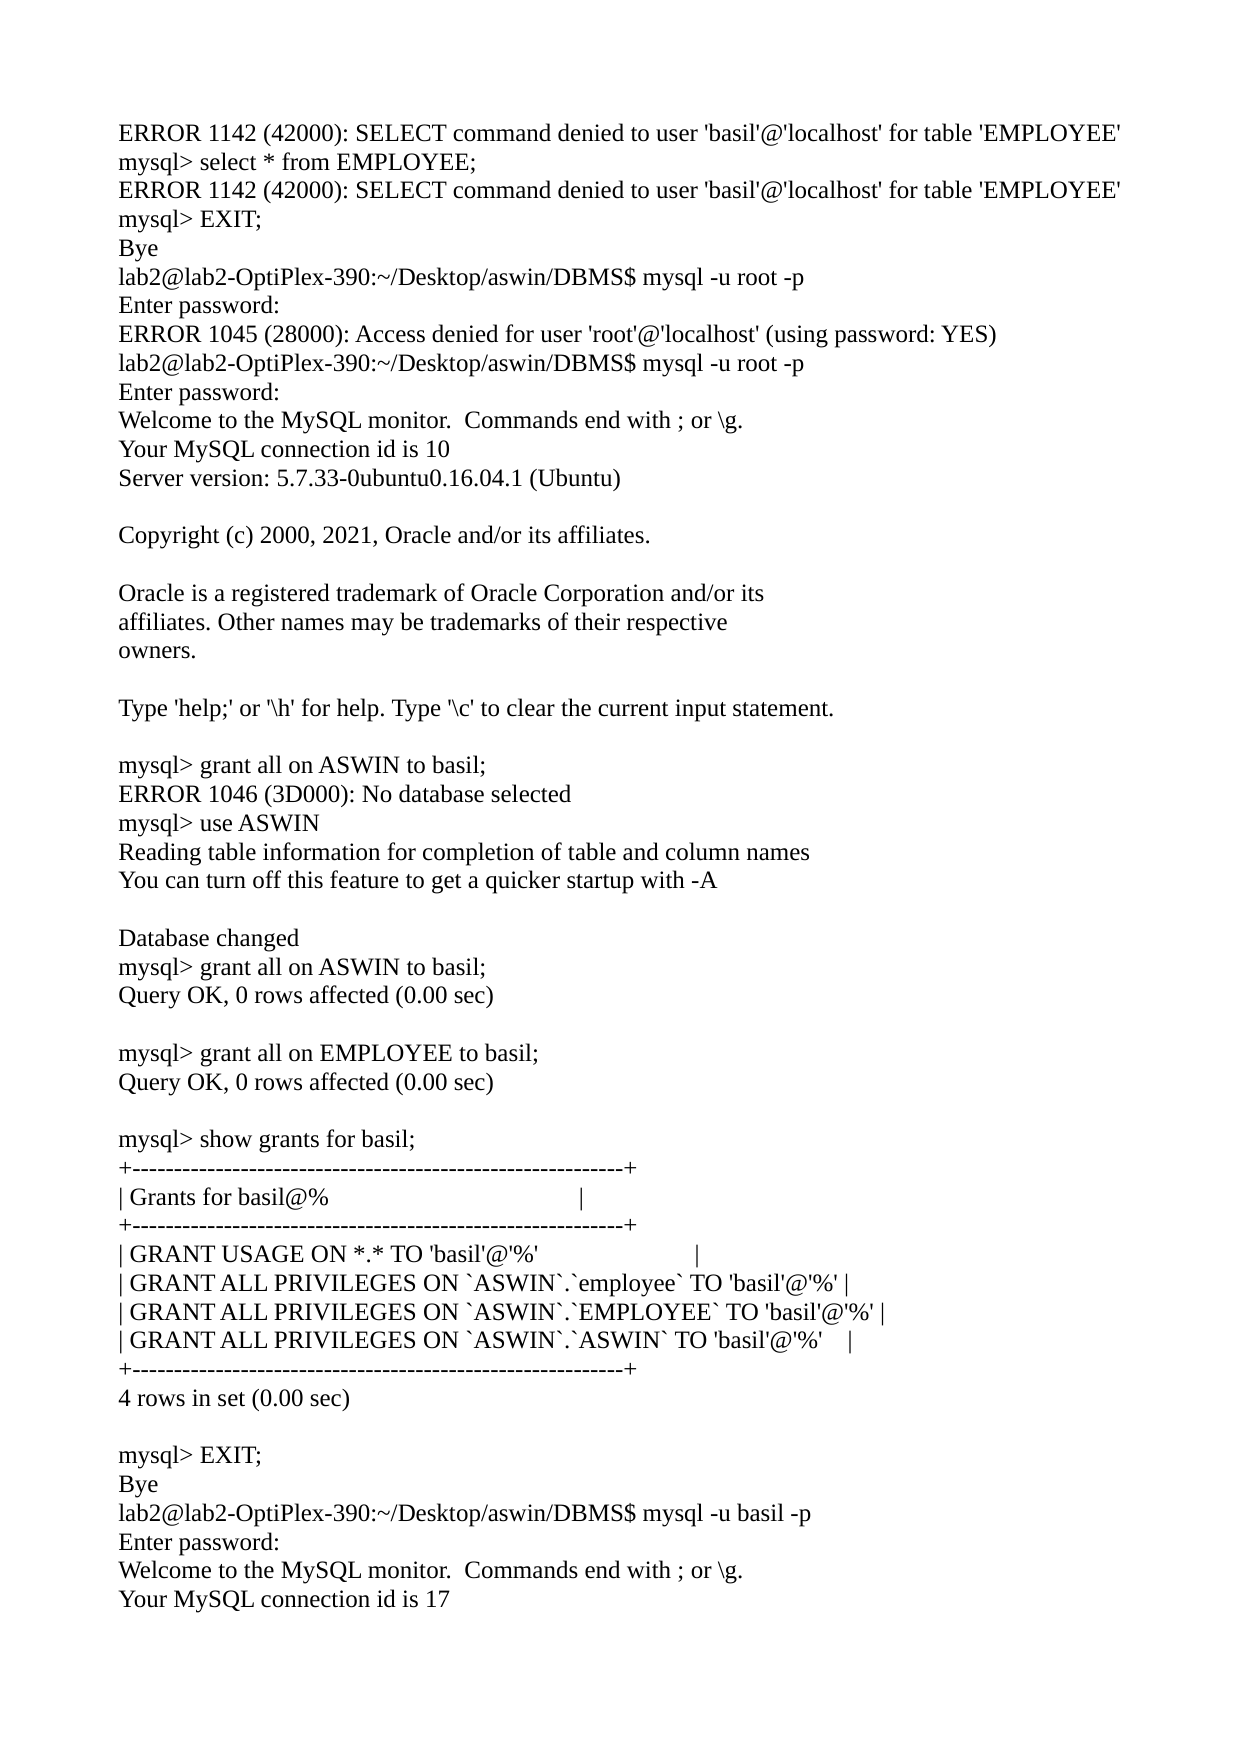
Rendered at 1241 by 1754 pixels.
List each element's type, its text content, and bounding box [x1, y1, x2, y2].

text mysql> grant all on ASWIN to basil; [118, 952, 1122, 981]
text Copyright (c) 2000, 2021, Oracle and/or its affiliates. [118, 521, 1122, 549]
text Enter password: [118, 377, 1122, 406]
text | GRANT ALL PRIVILEGES ON `ASWIN`.`employee` TO 'basil'@'%' | [118, 1268, 1122, 1297]
text Your MySQL connection id is 17 [118, 1584, 1122, 1613]
text You can turn off this feature to get a quicker startup with -A [118, 866, 1122, 894]
text +-----------------------------------------------------------+ [118, 1354, 1122, 1383]
text Oracle is a registered trademark of Oracle Corporation and/or its [118, 578, 1122, 607]
text Welcome to the MySQL monitor. Commands end with ; or \g. [118, 1556, 1122, 1584]
text ERROR 1046 (3D000): No database selected [118, 779, 1122, 808]
text affiliates. Other names may be trademarks of their respective [118, 607, 1122, 636]
text | GRANT USAGE ON *.* TO 'basil'@'%' | [118, 1239, 1122, 1268]
text ERROR 1142 (42000): SELECT command denied to user 'basil'@'localhost' for table 'EMPLOYEE' [118, 176, 1122, 204]
text ERROR 1142 (42000): SELECT command denied to user 'basil'@'localhost' for table 'EMPLOYEE' [118, 118, 1122, 147]
text lab2@lab2-OptiPlex-390:~/Desktop/aswin/DBMS$ mysql -u basil -p [118, 1498, 1122, 1527]
text Query OK, 0 rows affected (0.00 sec) [118, 981, 1122, 1009]
text Reading table information for completion of table and column names [118, 837, 1122, 866]
text 4 rows in set (0.00 sec) [118, 1383, 1122, 1412]
text +-----------------------------------------------------------+ [118, 1153, 1122, 1182]
text lab2@lab2-OptiPlex-390:~/Desktop/aswin/DBMS$ mysql -u root -p [118, 348, 1122, 377]
text mysql> use ASWIN [118, 808, 1122, 837]
text Welcome to the MySQL monitor. Commands end with ; or \g. [118, 406, 1122, 434]
text Bye [118, 1469, 1122, 1498]
text | GRANT ALL PRIVILEGES ON `ASWIN`.`EMPLOYEE` TO 'basil'@'%' | [118, 1297, 1122, 1326]
text Enter password: [118, 1527, 1122, 1556]
text mysql> grant all on EMPLOYEE to basil; [118, 1038, 1122, 1067]
text owners. [118, 636, 1122, 664]
text Type 'help;' or '\h' for help. Type '\c' to clear the current input statement. [118, 693, 1122, 722]
text Query OK, 0 rows affected (0.00 sec) [118, 1067, 1122, 1096]
text Database changed [118, 923, 1122, 952]
text Your MySQL connection id is 10 [118, 434, 1122, 463]
text lab2@lab2-OptiPlex-390:~/Desktop/aswin/DBMS$ mysql -u root -p [118, 262, 1122, 291]
text mysql> show grants for basil; [118, 1124, 1122, 1153]
text | Grants for basil@% | [118, 1182, 1122, 1211]
text Enter password: [118, 291, 1122, 319]
text mysql> grant all on ASWIN to basil; [118, 751, 1122, 779]
text mysql> select * from EMPLOYEE; [118, 147, 1122, 176]
text Bye [118, 233, 1122, 262]
text ERROR 1045 (28000): Access denied for user 'root'@'localhost' (using password: YES) [118, 319, 1122, 348]
text Server version: 5.7.33-0ubuntu0.16.04.1 (Ubuntu) [118, 463, 1122, 492]
text +-----------------------------------------------------------+ [118, 1211, 1122, 1239]
text | GRANT ALL PRIVILEGES ON `ASWIN`.`ASWIN` TO 'basil'@'%' | [118, 1326, 1122, 1354]
text mysql> EXIT; [118, 1441, 1122, 1469]
text mysql> EXIT; [118, 204, 1122, 233]
